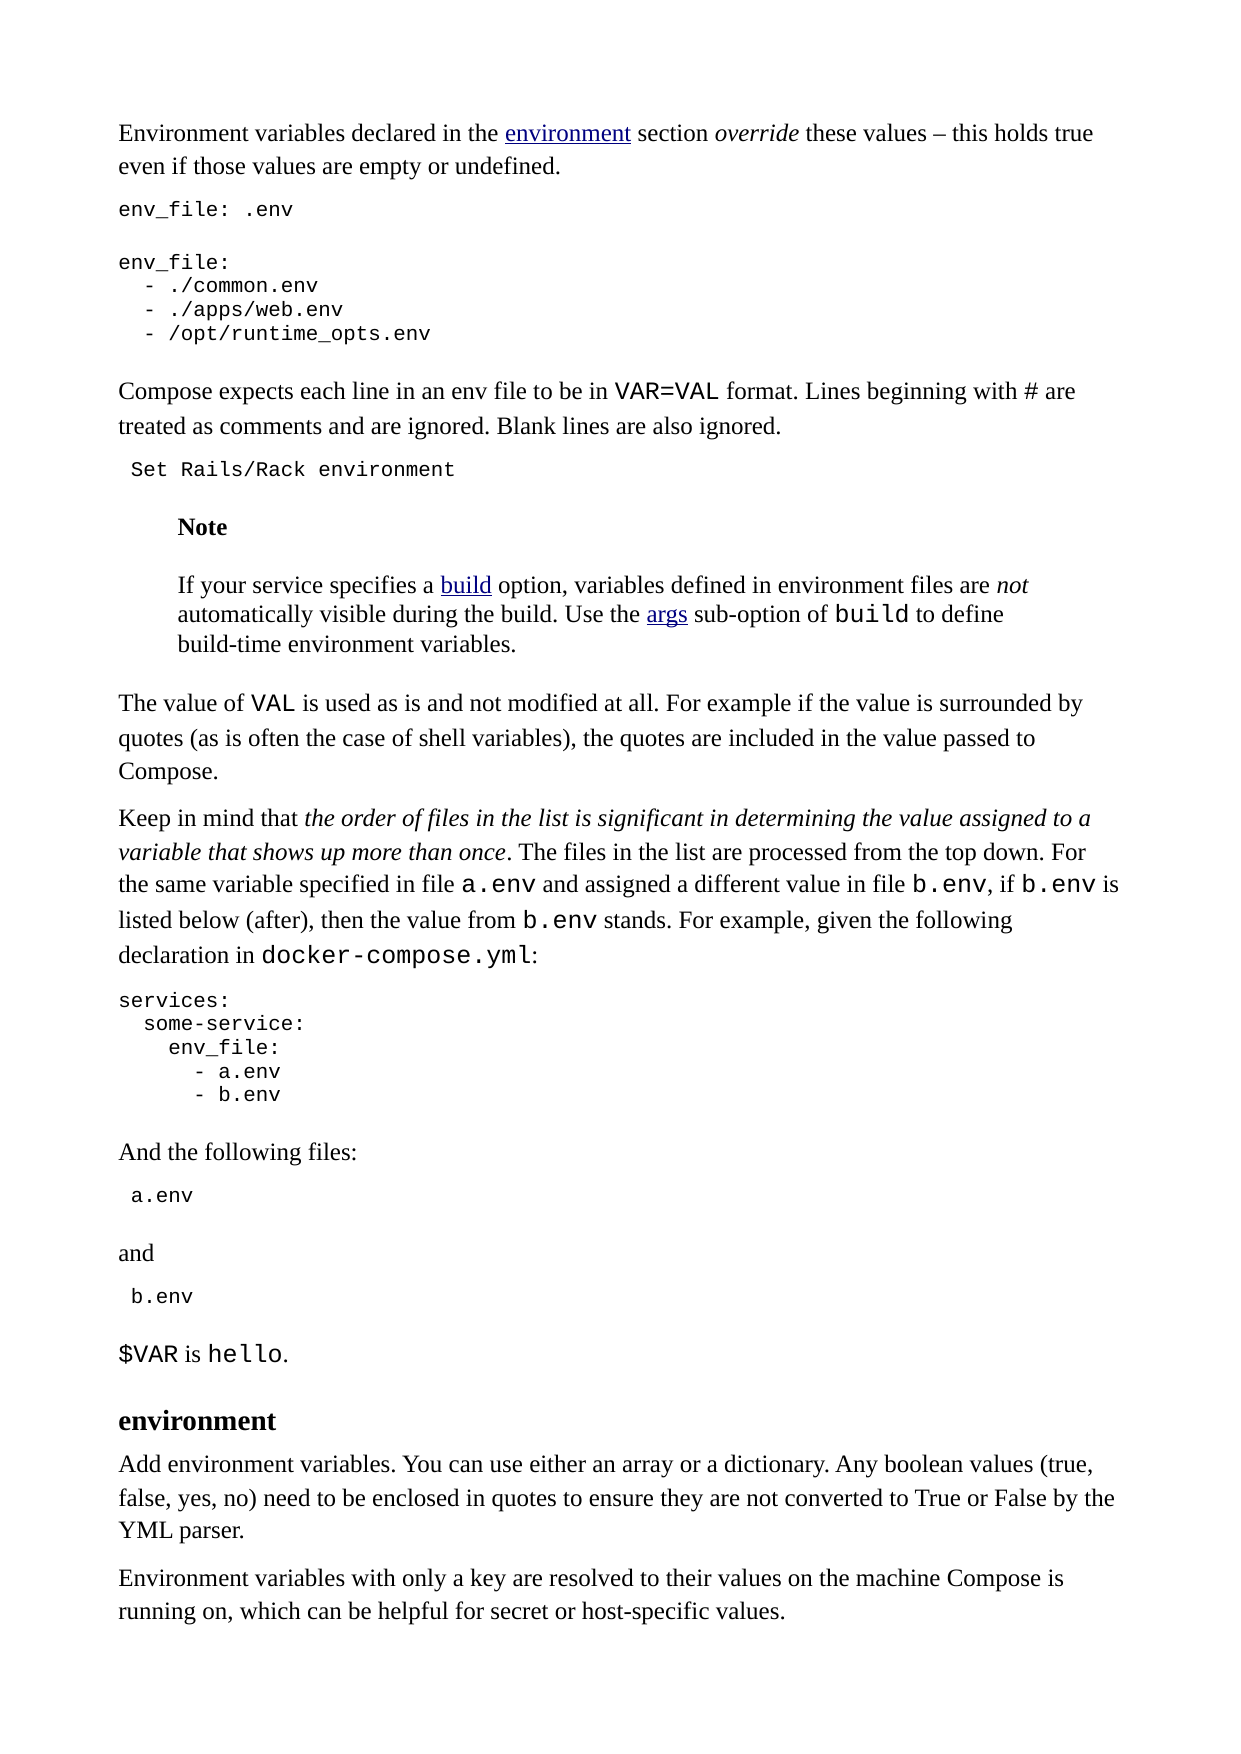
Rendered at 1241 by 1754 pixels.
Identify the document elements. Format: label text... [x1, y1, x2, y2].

text Environment variables declared in the environment section override these values – this holds true even if those values are empty or undefined. [118, 118, 1122, 180]
text Note [177, 512, 1063, 541]
text - ./apps/web.env [118, 299, 1122, 323]
text - /opt/runtime_opts.env [118, 323, 1122, 346]
text some-service: [118, 1013, 1122, 1037]
text Compose expects each line in an env file to be in VAR=VAL format. Lines beginning with # are treated as comments and are ignored. Blank lines are also ignored. [118, 376, 1122, 440]
subtitle environment [118, 1403, 1122, 1437]
text If your service specifies a build option, variables defined in environment files are not automatically visible during the build. Use the args sub-option of build to define build-time environment variables. [177, 570, 1063, 658]
text Keep in mind that the order of files in the list is significant in determining the value assigned to a variable that shows up more than once. The files in the list are processed from the top down. For the same variable specified in file a.env and assigned a different value in file b.env, if b.env is listed below (after), then the value from b.env stands. For example, given the following declaration in docker-compose.yml: [118, 803, 1122, 971]
text b.env [118, 1286, 1122, 1309]
text services: [118, 990, 1122, 1013]
text - b.env [118, 1084, 1122, 1108]
text env_file: [118, 252, 1122, 276]
text Set Rails/Rack environment [118, 459, 1122, 482]
text - ./common.env [118, 276, 1122, 299]
text Environment variables with only a key are resolved to their values on the machine Compose is running on, which can be helpful for secret or host-specific values. [118, 1563, 1122, 1625]
text a.env [118, 1185, 1122, 1209]
text env_file: .env [118, 199, 1122, 222]
text - a.env [118, 1061, 1122, 1084]
text The value of VAL is used as is and not modified at all. For example if the value is surrounded by quotes (as is often the case of shell variables), the quotes are included in the value passed to Compose. [118, 688, 1122, 785]
text And the following files: [118, 1137, 1122, 1166]
text and [118, 1238, 1122, 1267]
text Add environment variables. You can use either an array or a dictionary. Any boolean values (true, false, yes, no) need to be enclosed in quotes to ensure they are not converted to True or False by the YML parser. [118, 1449, 1122, 1544]
text env_file: [118, 1037, 1122, 1061]
text $VAR is hello. [118, 1339, 1122, 1370]
